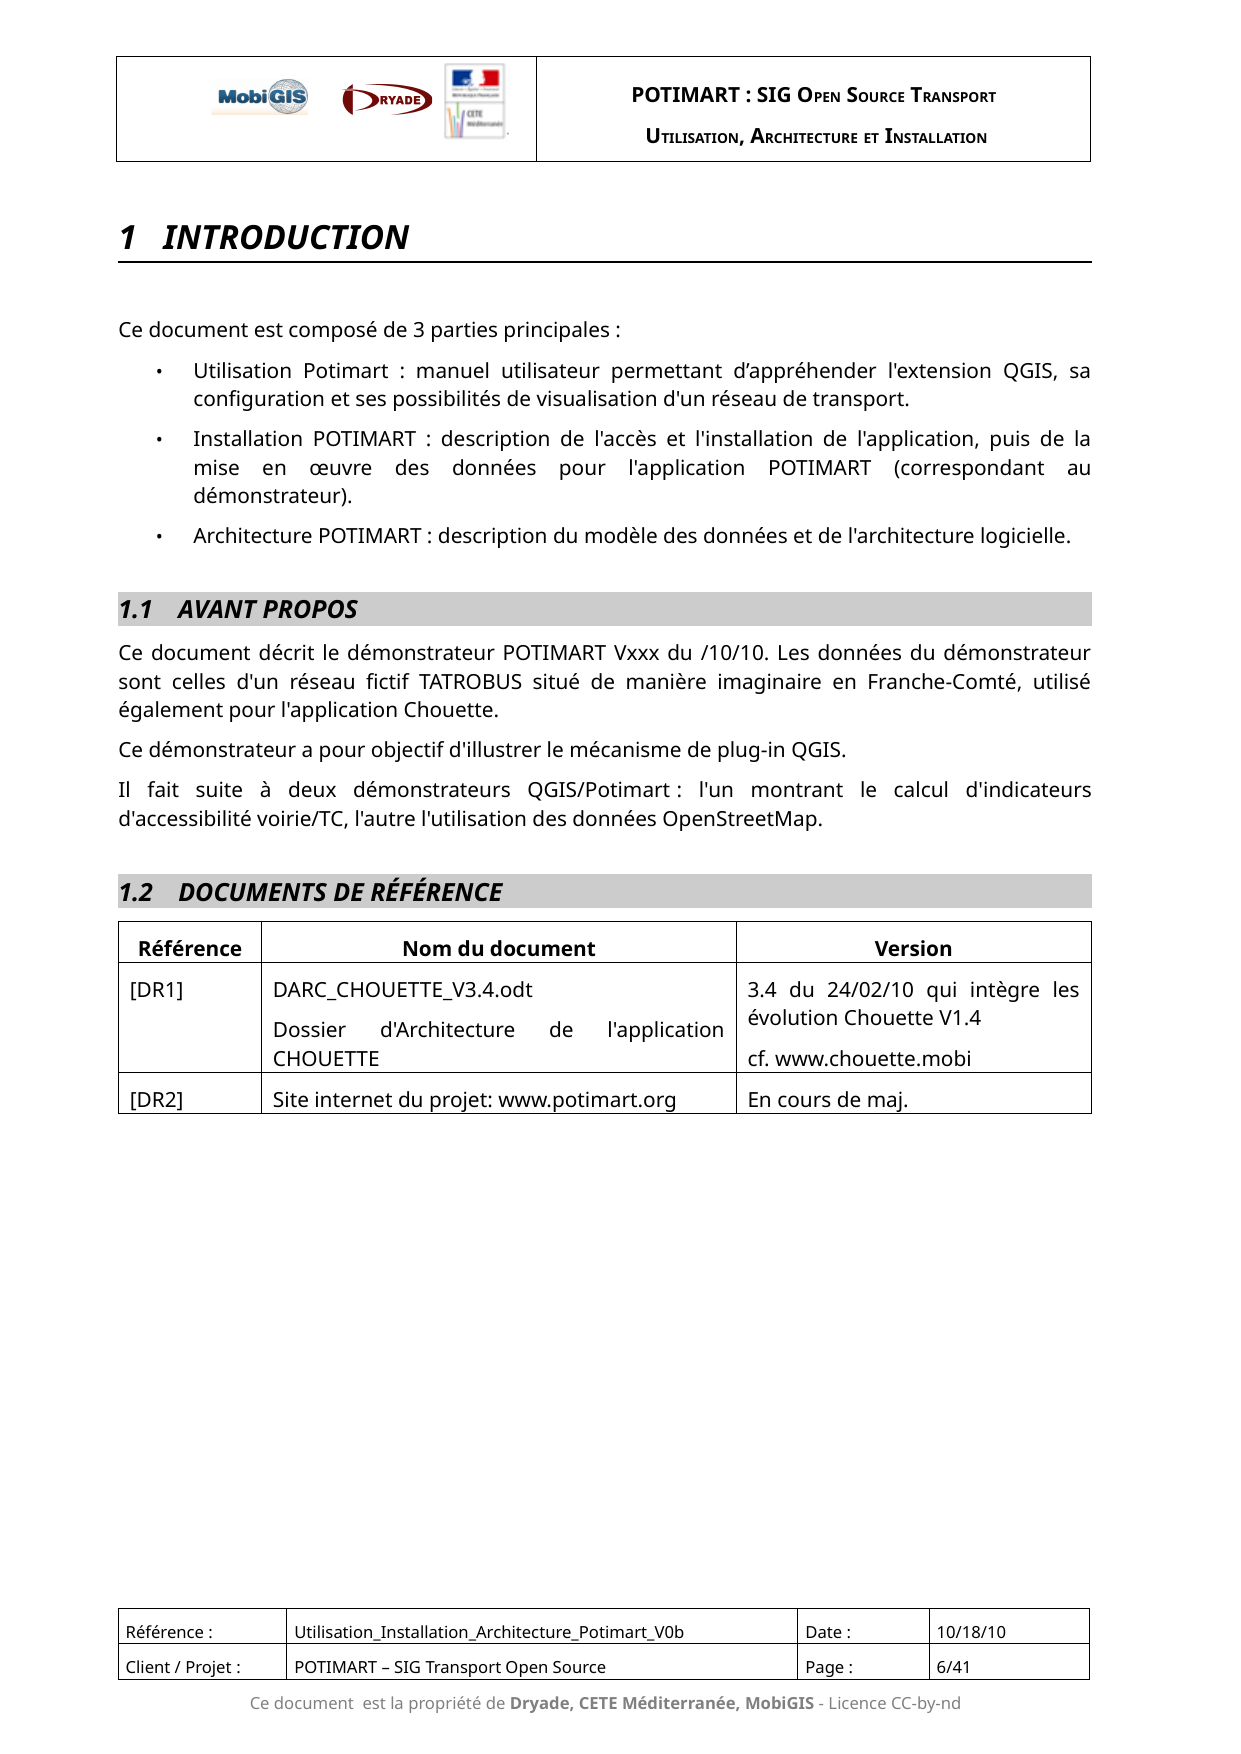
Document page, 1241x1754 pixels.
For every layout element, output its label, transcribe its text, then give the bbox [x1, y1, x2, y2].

list Architecture POTIMART : description du modèle des données et de l'architecture logicielle. [156, 521, 1092, 550]
list Installation POTIMART : description de l'accès et l'installation de l'application, puis de la mise en œuvre des données pour l'application POTIMART (correspondant au démonstrateur). [156, 424, 1092, 510]
subtitle Avant propos [118, 592, 1092, 626]
text Il fait suite à deux démonstrateurs QGIS/Potimart : l'un montrant le calcul d'indicateurs d'accessibilité voirie/TC, l'autre l'utilisation des données OpenStreetMap. [118, 776, 1092, 832]
list Utilisation Potimart : manuel utilisateur permettant d’appréhender l'extension QGIS, sa configuration et ses possibilités de visualisation d'un réseau de transport. [156, 356, 1092, 413]
subtitle Introduction [118, 214, 1092, 261]
table_cell 3.4 du 24/02/10 qui intègre les évolution Chouette V1.4 cf. www.chouette.mobi [737, 963, 1091, 1072]
table_cell Site internet du projet: www.potimart.org [262, 1073, 736, 1113]
table_header Référence [119, 922, 261, 962]
table_cell En cours de maj. [737, 1073, 1091, 1113]
subtitle Documents de référence [118, 874, 1092, 908]
text Ce démonstrateur a pour objectif d'illustrer le mécanisme de plug-in QGIS. [118, 735, 1092, 764]
table_header Version [737, 922, 1091, 962]
text Ce document est composé de 3 parties principales : [118, 316, 1092, 344]
table_header Nom du document [262, 922, 736, 962]
picture [341, 84, 433, 115]
picture [443, 62, 509, 141]
table_cell [DR2] [119, 1073, 261, 1113]
table_cell [DR1] [119, 963, 261, 1072]
table_cell DARC_CHOUETTE_V3.4.odt Dossier d'Architecture de l'application CHOUETTE [262, 963, 736, 1072]
picture [211, 78, 309, 115]
text Ce document décrit le démonstrateur POTIMART Vxxx du /10/10. Les données du démonstrateur sont celles d'un réseau fictif TATROBUS situé de manière imaginaire en Franche-Comté, utilisé également pour l'application Chouette. [118, 638, 1092, 724]
